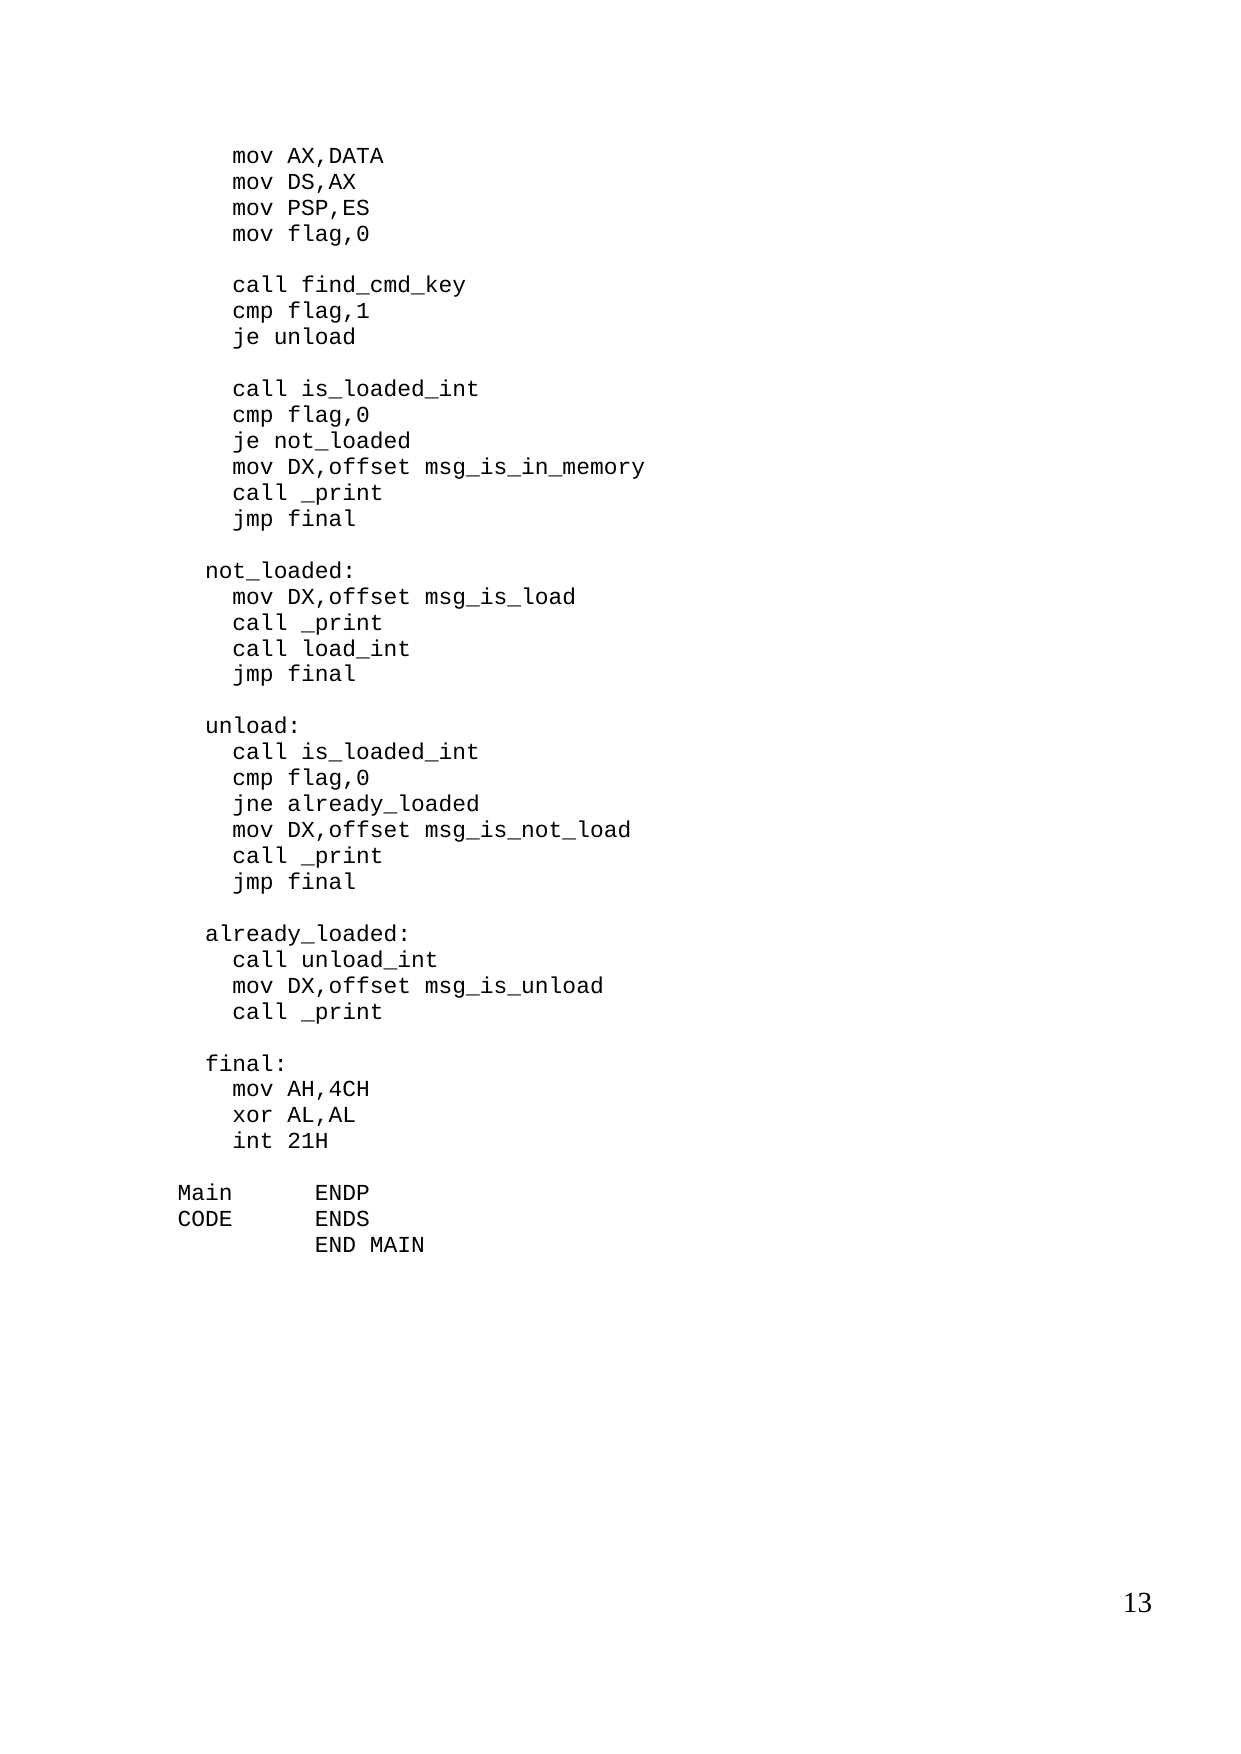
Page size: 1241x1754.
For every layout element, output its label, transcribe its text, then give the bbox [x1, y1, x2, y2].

text Main ENDP [177, 1182, 1152, 1207]
text unload: [177, 715, 1152, 741]
text mov DX,offset msg_is_load [177, 585, 1152, 611]
text mov AH,4CH [177, 1078, 1152, 1104]
text call _print [177, 611, 1152, 637]
text cmp flag,0 [177, 403, 1152, 429]
text call find_cmd_key [177, 274, 1152, 300]
text END MAIN [177, 1233, 1152, 1259]
text already_loaded: [177, 922, 1152, 948]
text CODE ENDS [177, 1207, 1152, 1233]
text not_loaded: [177, 559, 1152, 585]
text call unload_int [177, 948, 1152, 974]
text mov DX,offset msg_is_in_memory [177, 455, 1152, 481]
text mov DS,AX [177, 170, 1152, 196]
text mov flag,0 [177, 222, 1152, 248]
text call is_loaded_int [177, 377, 1152, 403]
text cmp flag,0 [177, 767, 1152, 792]
text call load_int [177, 637, 1152, 663]
text int 21H [177, 1130, 1152, 1156]
text final: [177, 1052, 1152, 1078]
text mov DX,offset msg_is_unload [177, 974, 1152, 1000]
text jmp final [177, 663, 1152, 689]
text call is_loaded_int [177, 741, 1152, 767]
text call _print [177, 1000, 1152, 1026]
text cmp flag,1 [177, 300, 1152, 326]
text jne already_loaded [177, 792, 1152, 818]
text je unload [177, 326, 1152, 352]
text mov DX,offset msg_is_not_load [177, 818, 1152, 844]
text je not_loaded [177, 429, 1152, 455]
text call _print [177, 844, 1152, 870]
text xor AL,AL [177, 1104, 1152, 1130]
text mov PSP,ES [177, 196, 1152, 222]
text jmp final [177, 870, 1152, 896]
text jmp final [177, 507, 1152, 533]
text mov AX,DATA [177, 144, 1152, 170]
text call _print [177, 481, 1152, 507]
